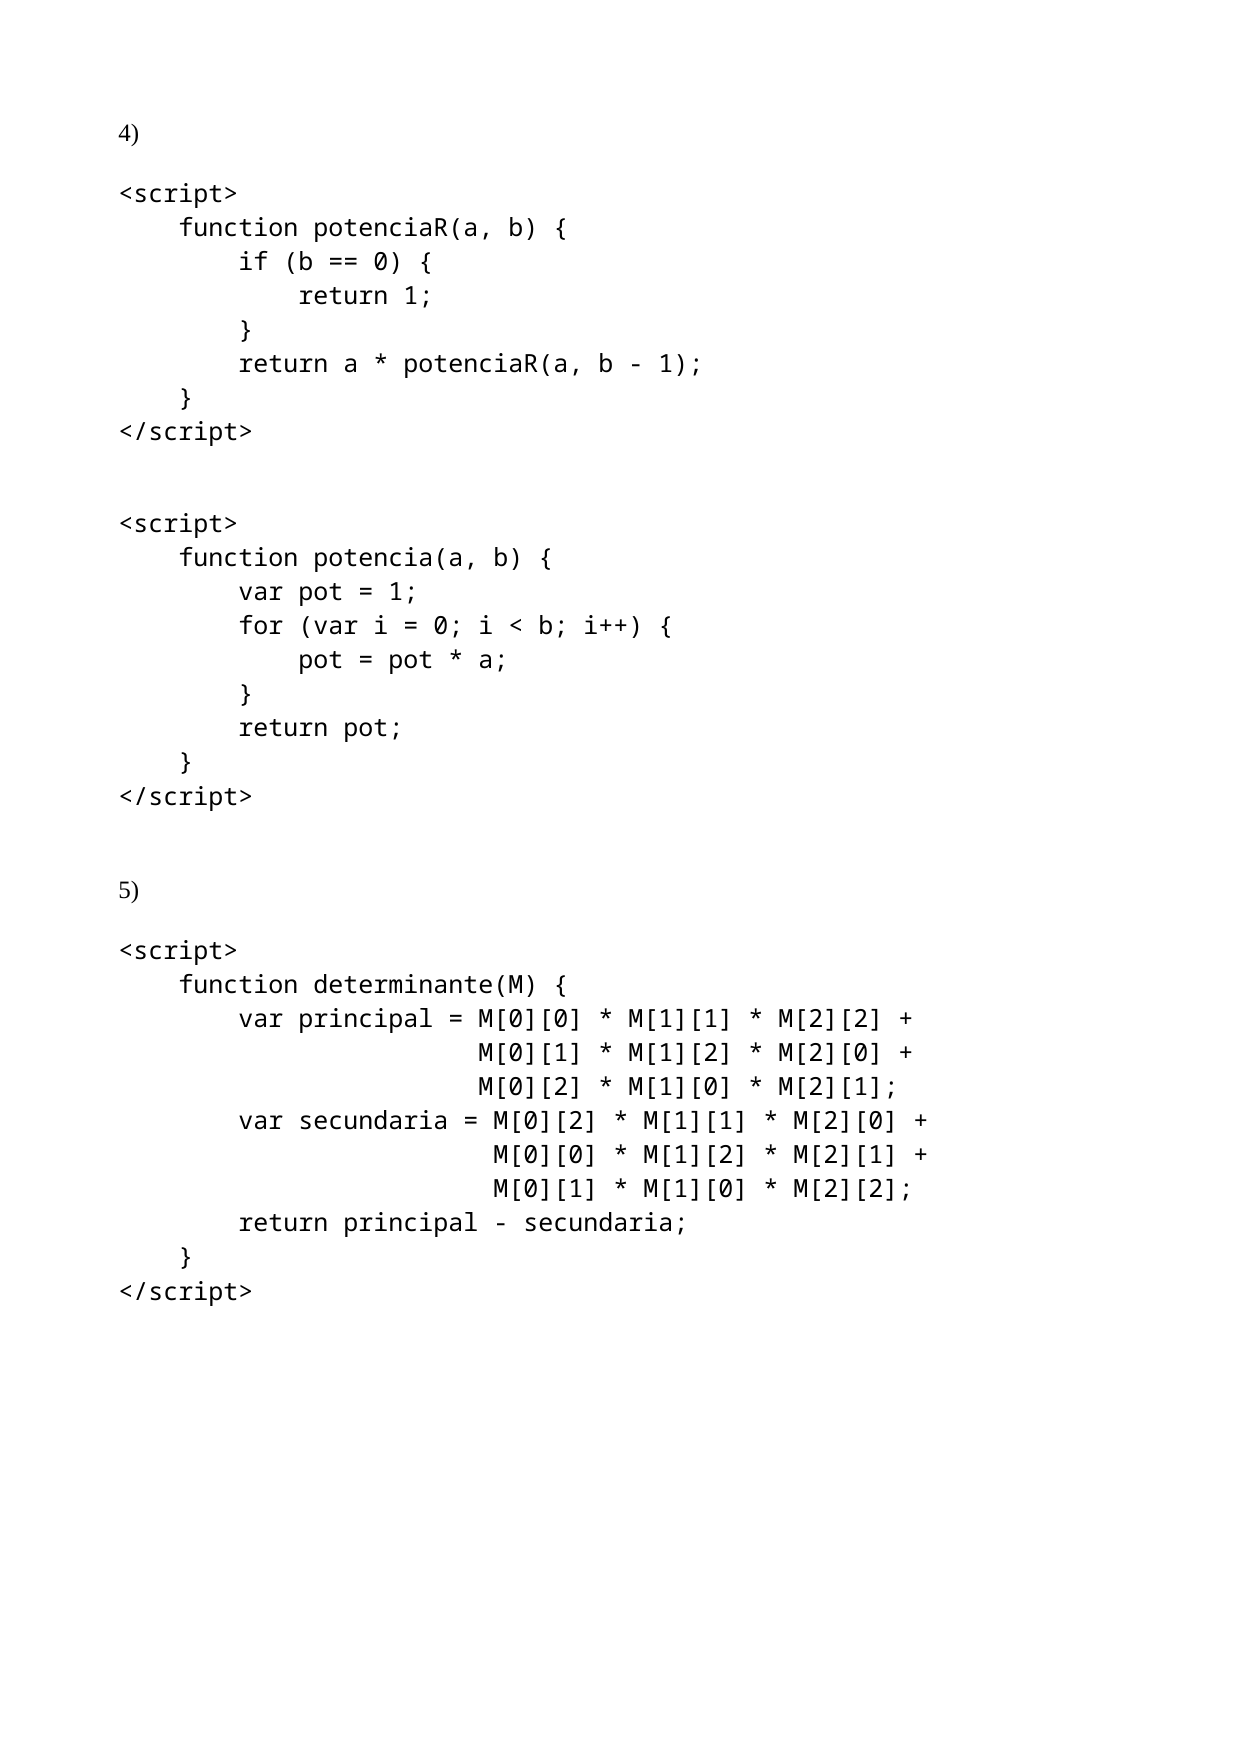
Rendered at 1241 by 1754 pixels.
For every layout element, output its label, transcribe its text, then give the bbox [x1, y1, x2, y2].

text M[0][1] * M[1][2] * M[2][0] + [118, 1035, 1122, 1069]
text } [118, 1239, 1122, 1273]
text <script> [118, 176, 1122, 210]
text M[0][0] * M[1][2] * M[2][1] + [118, 1137, 1122, 1171]
text pot = pot * a; [118, 642, 1122, 676]
text </script> [118, 414, 1122, 448]
text if (b == 0) { [118, 244, 1122, 278]
text M[0][1] * M[1][0] * M[2][2]; [118, 1171, 1122, 1205]
text for (var i = 0; i < b; i++) { [118, 608, 1122, 642]
text var pot = 1; [118, 574, 1122, 608]
text 5) [118, 875, 1122, 904]
text <script> [118, 932, 1122, 967]
text } [118, 676, 1122, 710]
text function potenciaR(a, b) { [118, 210, 1122, 244]
text var principal = M[0][0] * M[1][1] * M[2][2] + [118, 1001, 1122, 1035]
text return 1; [118, 278, 1122, 312]
text var secundaria = M[0][2] * M[1][1] * M[2][0] + [118, 1103, 1122, 1137]
text M[0][2] * M[1][0] * M[2][1]; [118, 1069, 1122, 1103]
text 4) [118, 118, 1122, 147]
text } [118, 312, 1122, 346]
text return principal - secundaria; [118, 1205, 1122, 1239]
text </script> [118, 1273, 1122, 1307]
text function potencia(a, b) { [118, 540, 1122, 574]
text </script> [118, 778, 1122, 812]
text <script> [118, 506, 1122, 540]
text } [118, 744, 1122, 778]
text return a * potenciaR(a, b - 1); [118, 346, 1122, 380]
text } [118, 380, 1122, 414]
text function determinante(M) { [118, 967, 1122, 1001]
text return pot; [118, 710, 1122, 744]
